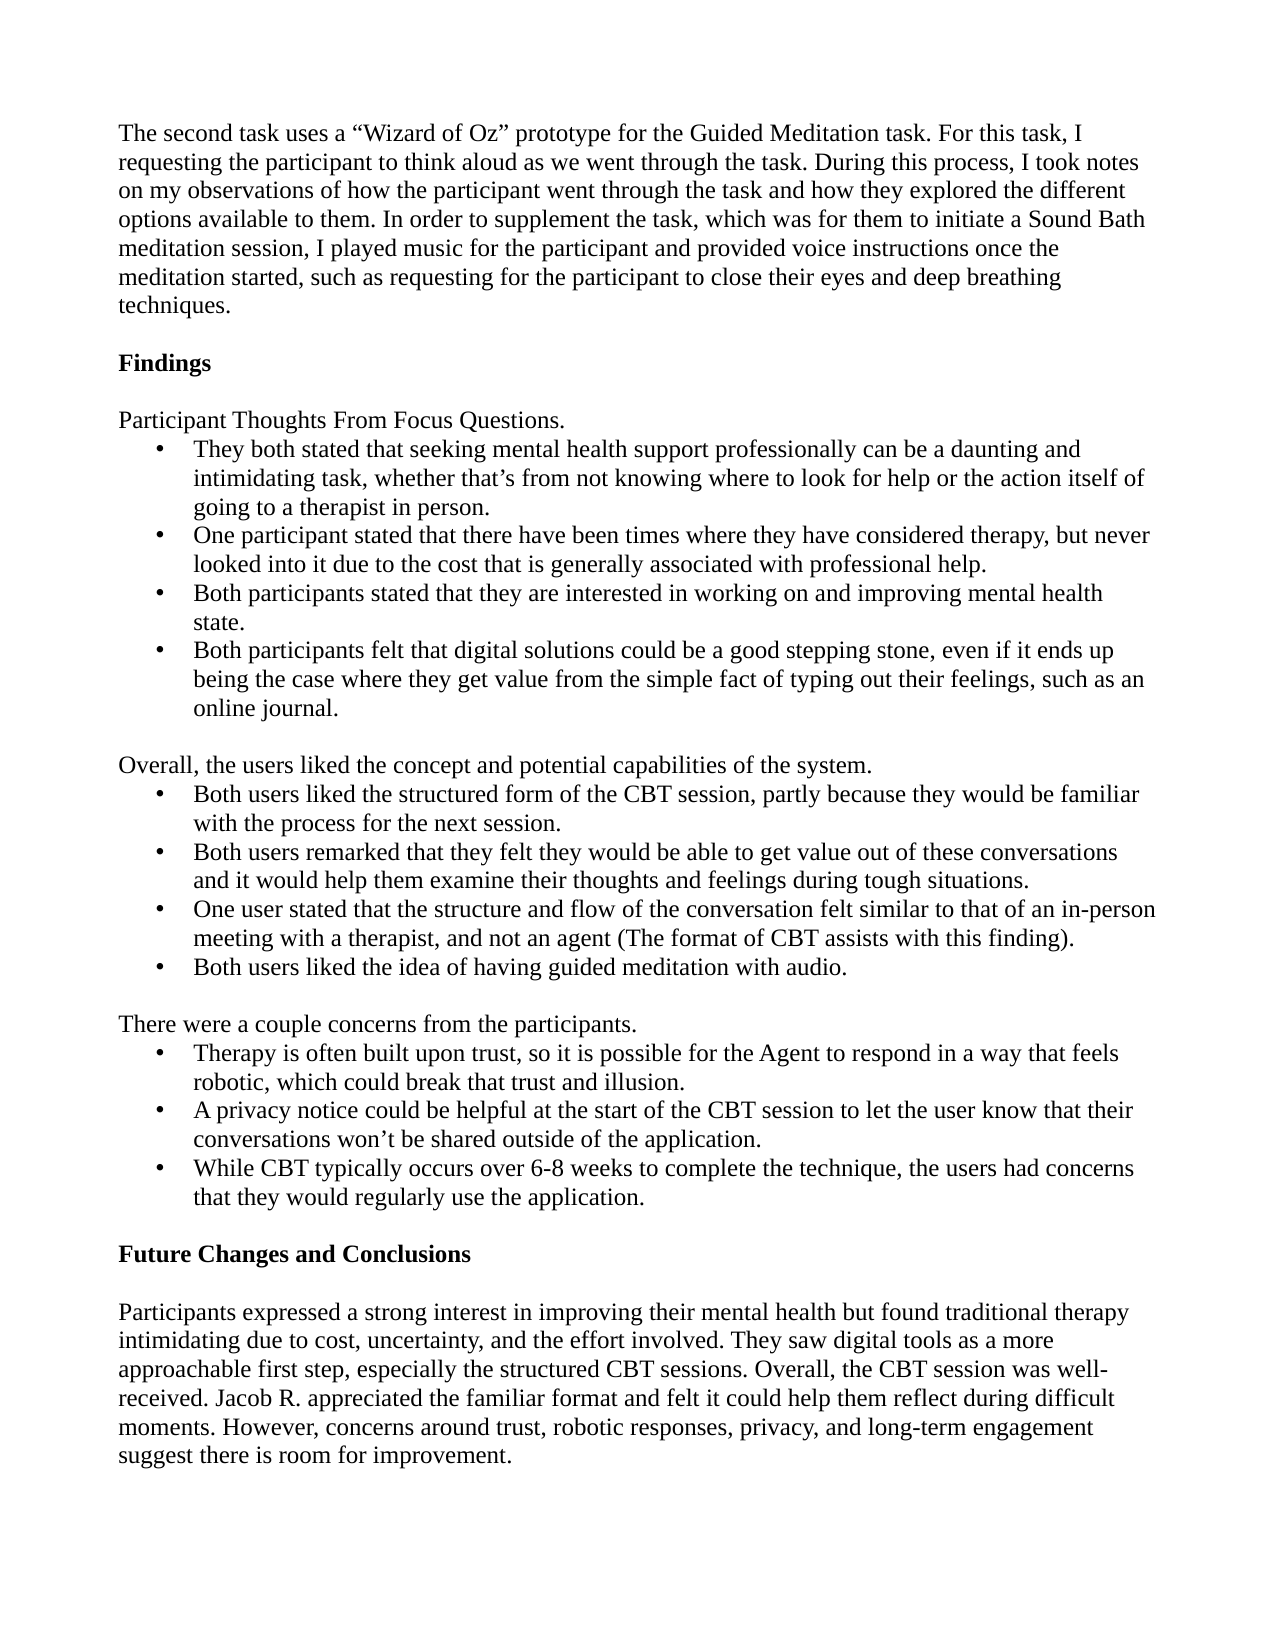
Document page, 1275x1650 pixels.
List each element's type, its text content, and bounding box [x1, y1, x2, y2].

list One user stated that the structure and flow of the conversation felt similar to that of an in-person meeting with a therapist, and not an agent (The format of CBT assists with this finding). [156, 894, 1157, 952]
text Future Changes and Conclusions [118, 1239, 1157, 1268]
text Overall, the users liked the concept and potential capabilities of the system. [118, 751, 1157, 779]
list Both users liked the structured form of the CBT session, partly because they would be familiar with the process for the next session. [156, 779, 1157, 837]
list Both participants felt that digital solutions could be a good stepping stone, even if it ends up being the case where they get value from the simple fact of typing out their feelings, such as an online journal. [156, 636, 1157, 722]
list Both users liked the idea of having guided meditation with audio. [156, 952, 1157, 981]
list They both stated that seeking mental health support professionally can be a daunting and intimidating task, whether that’s from not knowing where to look for help or the action itself of going to a therapist in person. [156, 434, 1157, 521]
text There were a couple concerns from the participants. [118, 1009, 1157, 1038]
list While CBT typically occurs over 6-8 weeks to complete the technique, the users had concerns that they would regularly use the application. [156, 1153, 1157, 1211]
list Therapy is often built upon trust, so it is possible for the Agent to respond in a way that feels robotic, which could break that trust and illusion. [156, 1038, 1157, 1096]
text Participants expressed a strong interest in improving their mental health but found traditional therapy intimidating due to cost, uncertainty, and the effort involved. They saw digital tools as a more approachable first step, especially the structured CBT sessions. Overall, the CBT session was well-received. Jacob R. appreciated the familiar format and felt it could help them reflect during difficult moments. However, concerns around trust, robotic responses, privacy, and long-term engagement suggest there is room for improvement. [118, 1297, 1157, 1469]
list Both participants stated that they are interested in working on and improving mental health state. [156, 578, 1157, 636]
list A privacy notice could be helpful at the start of the CBT session to let the user know that their conversations won’t be shared outside of the application. [156, 1096, 1157, 1153]
text Findings [118, 348, 1157, 377]
list One participant stated that there have been times where they have considered therapy, but never looked into it due to the cost that is generally associated with professional help. [156, 521, 1157, 578]
text The second task uses a “Wizard of Oz” prototype for the Guided Meditation task. For this task, I requesting the participant to think aloud as we went through the task. During this process, I took notes on my observations of how the participant went through the task and how they explored the different options available to them. In order to supplement the task, which was for them to initiate a Sound Bath meditation session, I played music for the participant and provided voice instructions once the meditation started, such as requesting for the participant to close their eyes and deep breathing techniques. [118, 118, 1157, 319]
list Both users remarked that they felt they would be able to get value out of these conversations and it would help them examine their thoughts and feelings during tough situations. [156, 837, 1157, 894]
text Participant Thoughts From Focus Questions. [118, 406, 1157, 434]
